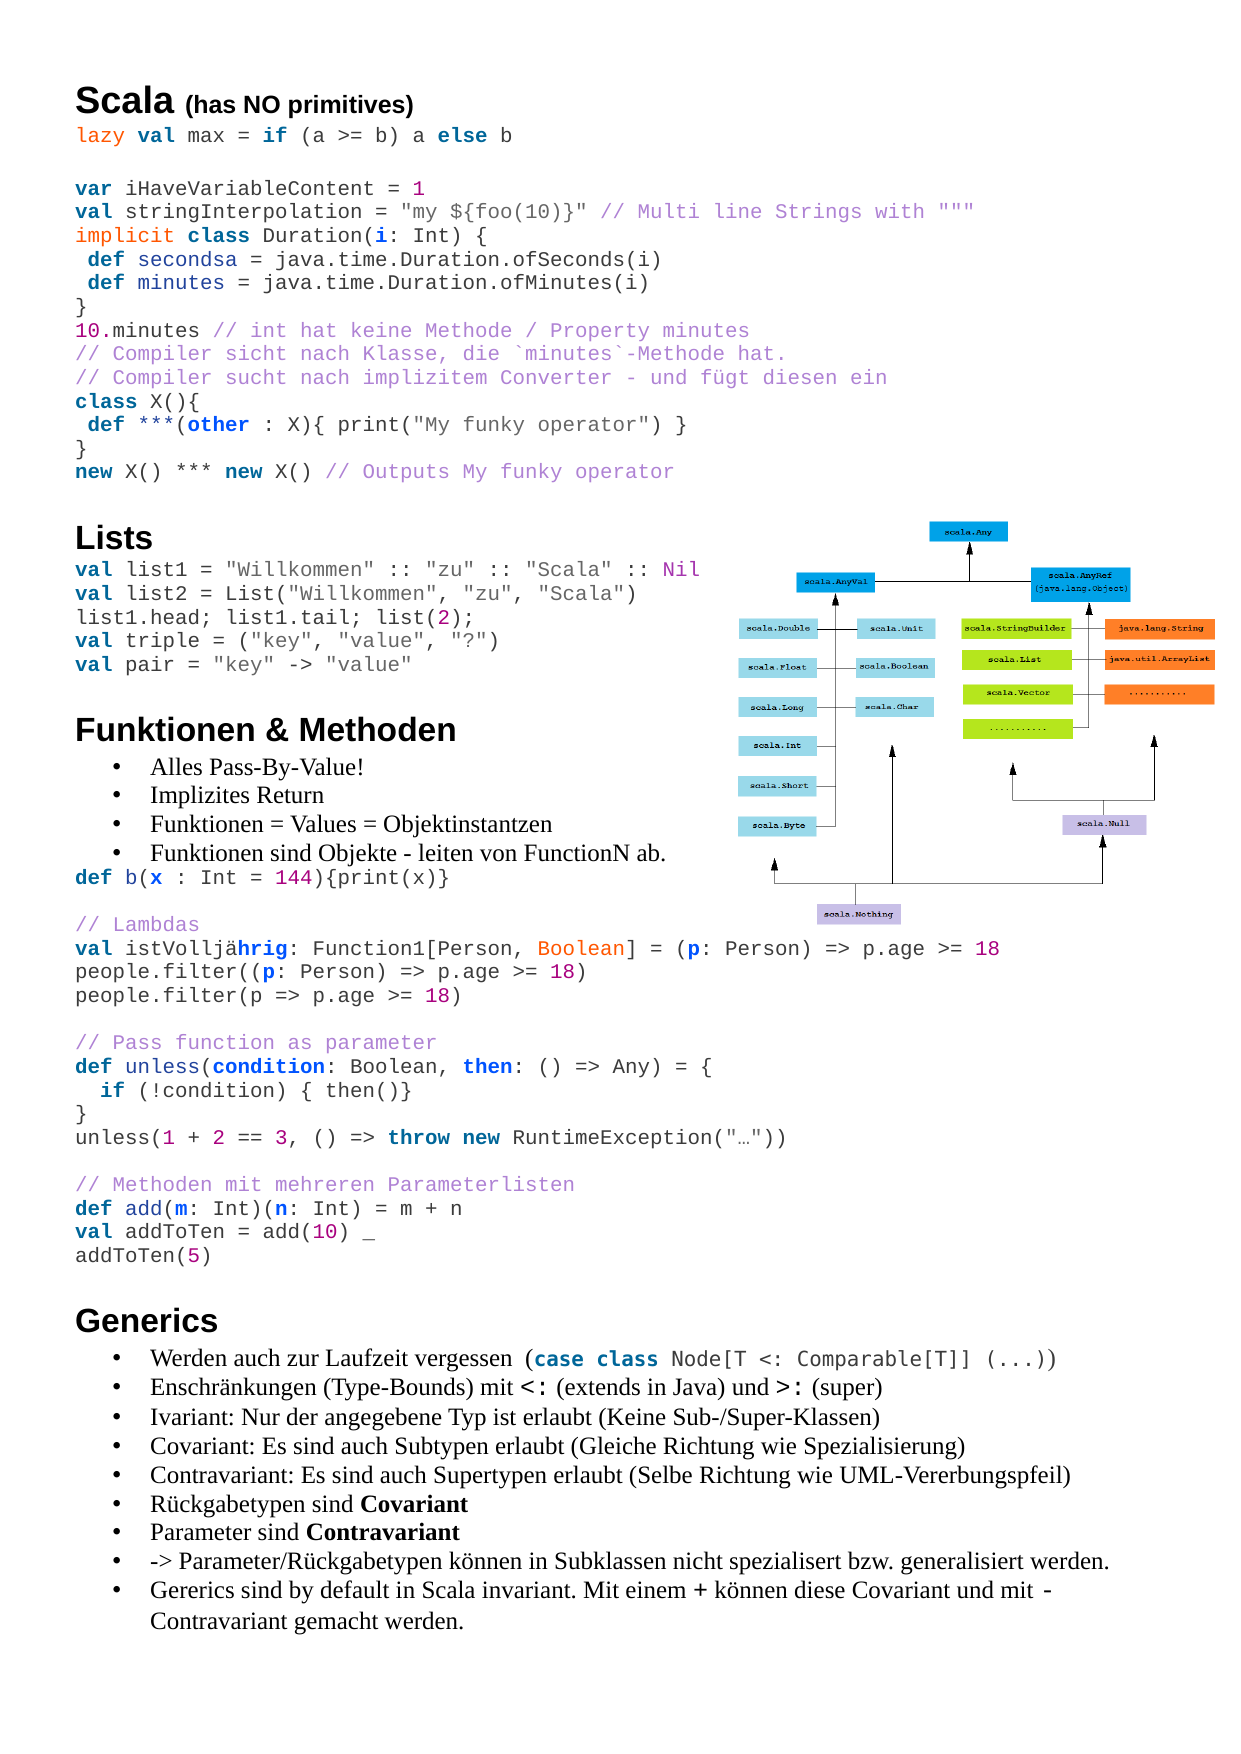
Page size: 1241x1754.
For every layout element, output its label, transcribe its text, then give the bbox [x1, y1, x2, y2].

subtitle Generics [75, 1301, 1165, 1340]
text val istVolljährig: Function1[Person, Boolean] = (p: Person) => p.age >= 18 [75, 938, 1165, 961]
text addToTen(5) [75, 1245, 1165, 1269]
text lazy val max = if (a >= b) a else b [75, 125, 1165, 148]
text } [75, 1103, 1165, 1127]
text val pair = "key" -> "value" [75, 654, 727, 678]
text } [75, 438, 1165, 462]
list Covariant: Es sind auch Subtypen erlaubt (Gleiche Richtung wie Spezialisierung) [112, 1431, 1165, 1460]
text class X(){ [75, 391, 1165, 414]
text people.filter(p => p.age >= 18) [75, 985, 1165, 1009]
text val triple = ("key", "value", "?") [75, 630, 727, 654]
subtitle Scala (has NO primitives) [75, 78, 1165, 122]
list Contravariant: Es sind auch Supertypen erlaubt (Selbe Richtung wie UML-Vererbungspfeil) [112, 1460, 1165, 1489]
text val list1 = "Willkommen" :: "zu" :: "Scala" :: Nil [75, 559, 727, 583]
text // Compiler sucht nach implizitem Converter - und fügt diesen ein [75, 367, 1165, 391]
text def ***(other : X){ print("My funky operator") } [75, 414, 1165, 438]
text // Compiler sicht nach Klasse, die `minutes`-Methode hat. [75, 343, 1165, 367]
list Implizites Return [112, 781, 727, 809]
list Rückgabetypen sind Covariant [112, 1489, 1165, 1517]
list Werden auch zur Laufzeit vergessen (case class Node[T <: Comparable[T]] (...)) [112, 1343, 1165, 1372]
text var iHaveVariableContent = 1 [75, 178, 1165, 201]
list Parameter sind Contravariant [112, 1517, 1165, 1546]
list Funktionen sind Objekte - leiten von FunctionN ab. [112, 838, 727, 867]
text def add(m: Int)(n: Int) = m + n [75, 1198, 1165, 1221]
text unless(1 + 2 == 3, () => throw new RuntimeException("…")) [75, 1127, 1165, 1151]
text val stringInterpolation = "my ${foo(10)}" // Multi line Strings with """ [75, 201, 1165, 225]
subtitle Lists [75, 518, 727, 556]
list Funktionen = Values = Objektinstantzen [112, 809, 727, 838]
text people.filter((p: Person) => p.age >= 18) [75, 961, 1165, 985]
text new X() *** new X() // Outputs My funky operator [75, 462, 1165, 485]
list Enschränkungen (Type-Bounds) mit <: (extends in Java) und >: (super) [112, 1372, 1165, 1402]
text if (!condition) { then()} [75, 1079, 1165, 1103]
text // Pass function as parameter [75, 1032, 1165, 1056]
text 10.minutes // int hat keine Methode / Property minutes [75, 320, 1165, 343]
text def unless(condition: Boolean, then: () => Any) = { [75, 1056, 1165, 1079]
text } [75, 296, 1165, 320]
list Gererics sind by default in Scala invariant. Mit einem + können diese Covariant und mit - Contravariant gemacht werden. [112, 1575, 1165, 1634]
picture [727, 514, 1232, 933]
text implicit class Duration(i: Int) { [75, 225, 1165, 249]
text list1.head; list1.tail; list(2); [75, 607, 727, 630]
text def minutes = java.time.Duration.ofMinutes(i) [75, 272, 1165, 296]
text def b(x : Int = 144){print(x)} [75, 867, 727, 890]
text val addToTen = add(10) _ [75, 1221, 1165, 1245]
text // Lambdas [75, 914, 1165, 938]
subtitle Funktionen & Methoden [75, 710, 727, 749]
text val list2 = List("Willkommen", "zu", "Scala") [75, 583, 727, 607]
text // Methoden mit mehreren Parameterlisten [75, 1174, 1165, 1198]
text def secondsa = java.time.Duration.ofSeconds(i) [75, 249, 1165, 272]
list -> Parameter/Rückgabetypen können in Subklassen nicht spezialisert bzw. generalisiert werden. [112, 1546, 1165, 1575]
list Alles Pass-By-Value! [112, 752, 727, 781]
list Ivariant: Nur der angegebene Typ ist erlaubt (Keine Sub-/Super-Klassen) [112, 1402, 1165, 1431]
